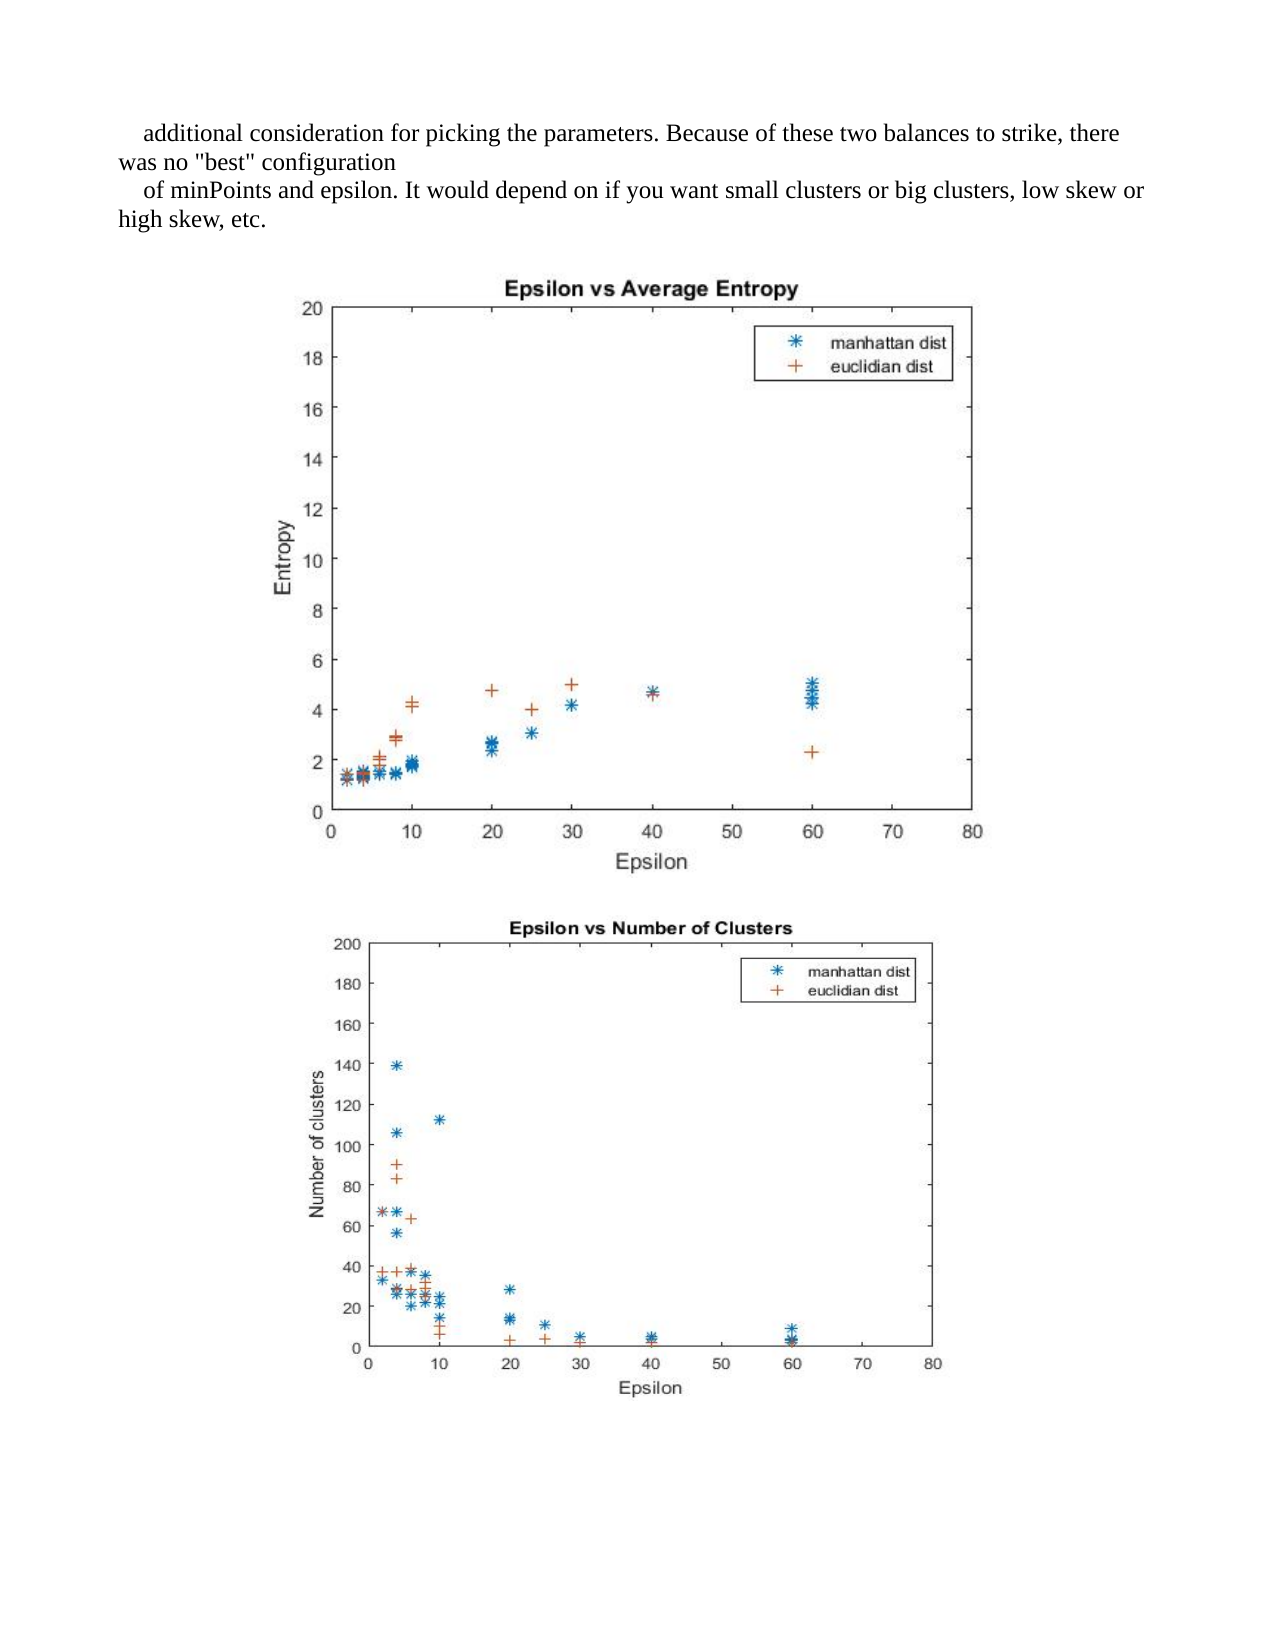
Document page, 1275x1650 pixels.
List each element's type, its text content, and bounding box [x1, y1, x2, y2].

text additional consideration for picking the parameters. Because of these two balances to strike, there was no "best" configuration [118, 118, 1157, 176]
picture [274, 906, 1002, 1401]
text of minPoints and epsilon. It would depend on if you want small clusters or big clusters, low skew or high skew, etc. [118, 176, 1157, 233]
picture [225, 261, 1050, 878]
